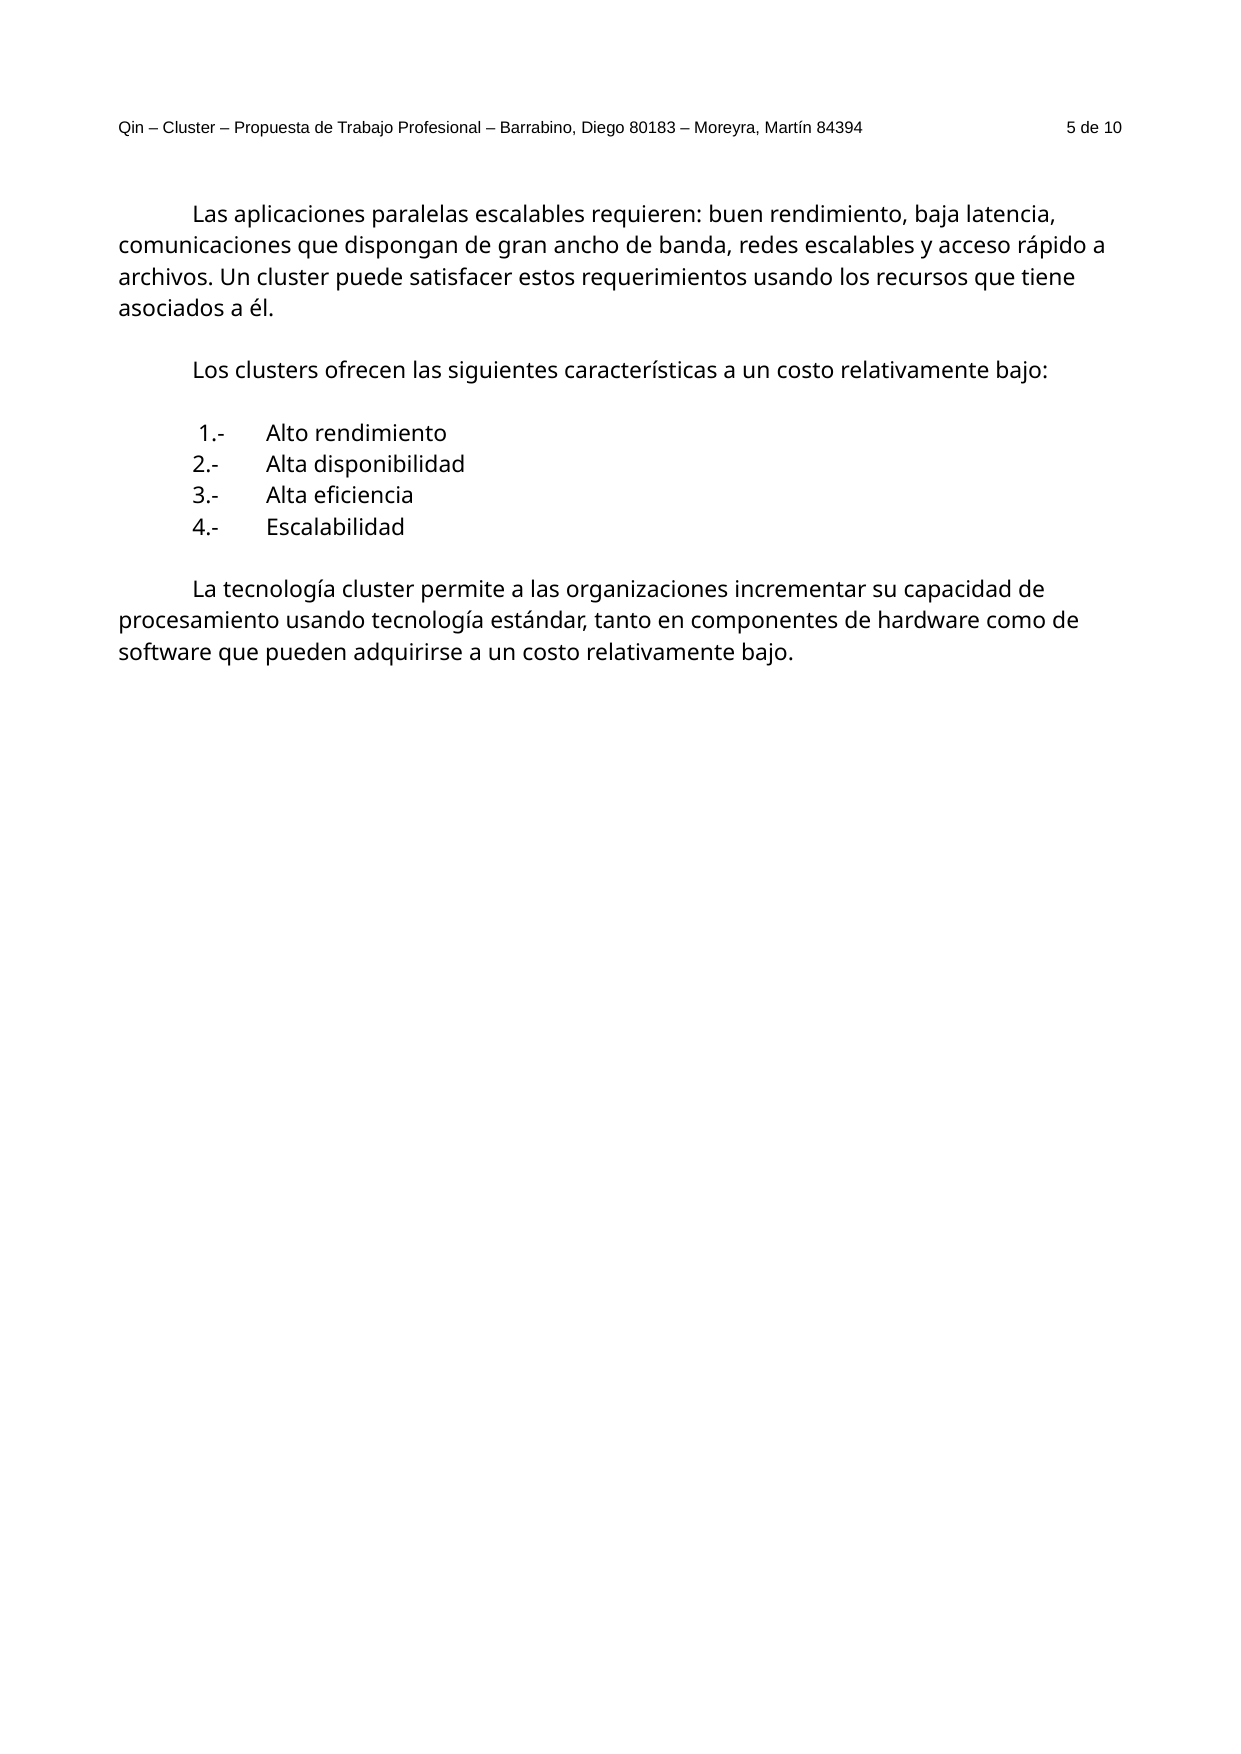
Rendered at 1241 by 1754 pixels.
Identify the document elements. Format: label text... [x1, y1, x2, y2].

text Las aplicaciones paralelas escalables requieren: buen rendimiento, baja latencia, comunicaciones que dispongan de gran ancho de banda, redes escalables y acceso rápido a archivos. Un cluster puede satisfacer estos requerimientos usando los recursos que tiene asociados a él. [118, 198, 1122, 323]
text La tecnología cluster permite a las organizaciones incrementar su capacidad de procesamiento usando tecnología estándar, tanto en componentes de hardware como de software que pueden adquirirse a un costo relativamente bajo. [118, 573, 1122, 667]
text 2.- Alta disponibilidad [118, 448, 1122, 479]
text 1.- Alto rendimiento [118, 417, 1122, 448]
text Los clusters ofrecen las siguientes características a un costo relativamente bajo: [118, 354, 1122, 386]
text 3.- Alta eficiencia [118, 479, 1122, 511]
text 4.- Escalabilidad [118, 511, 1122, 542]
